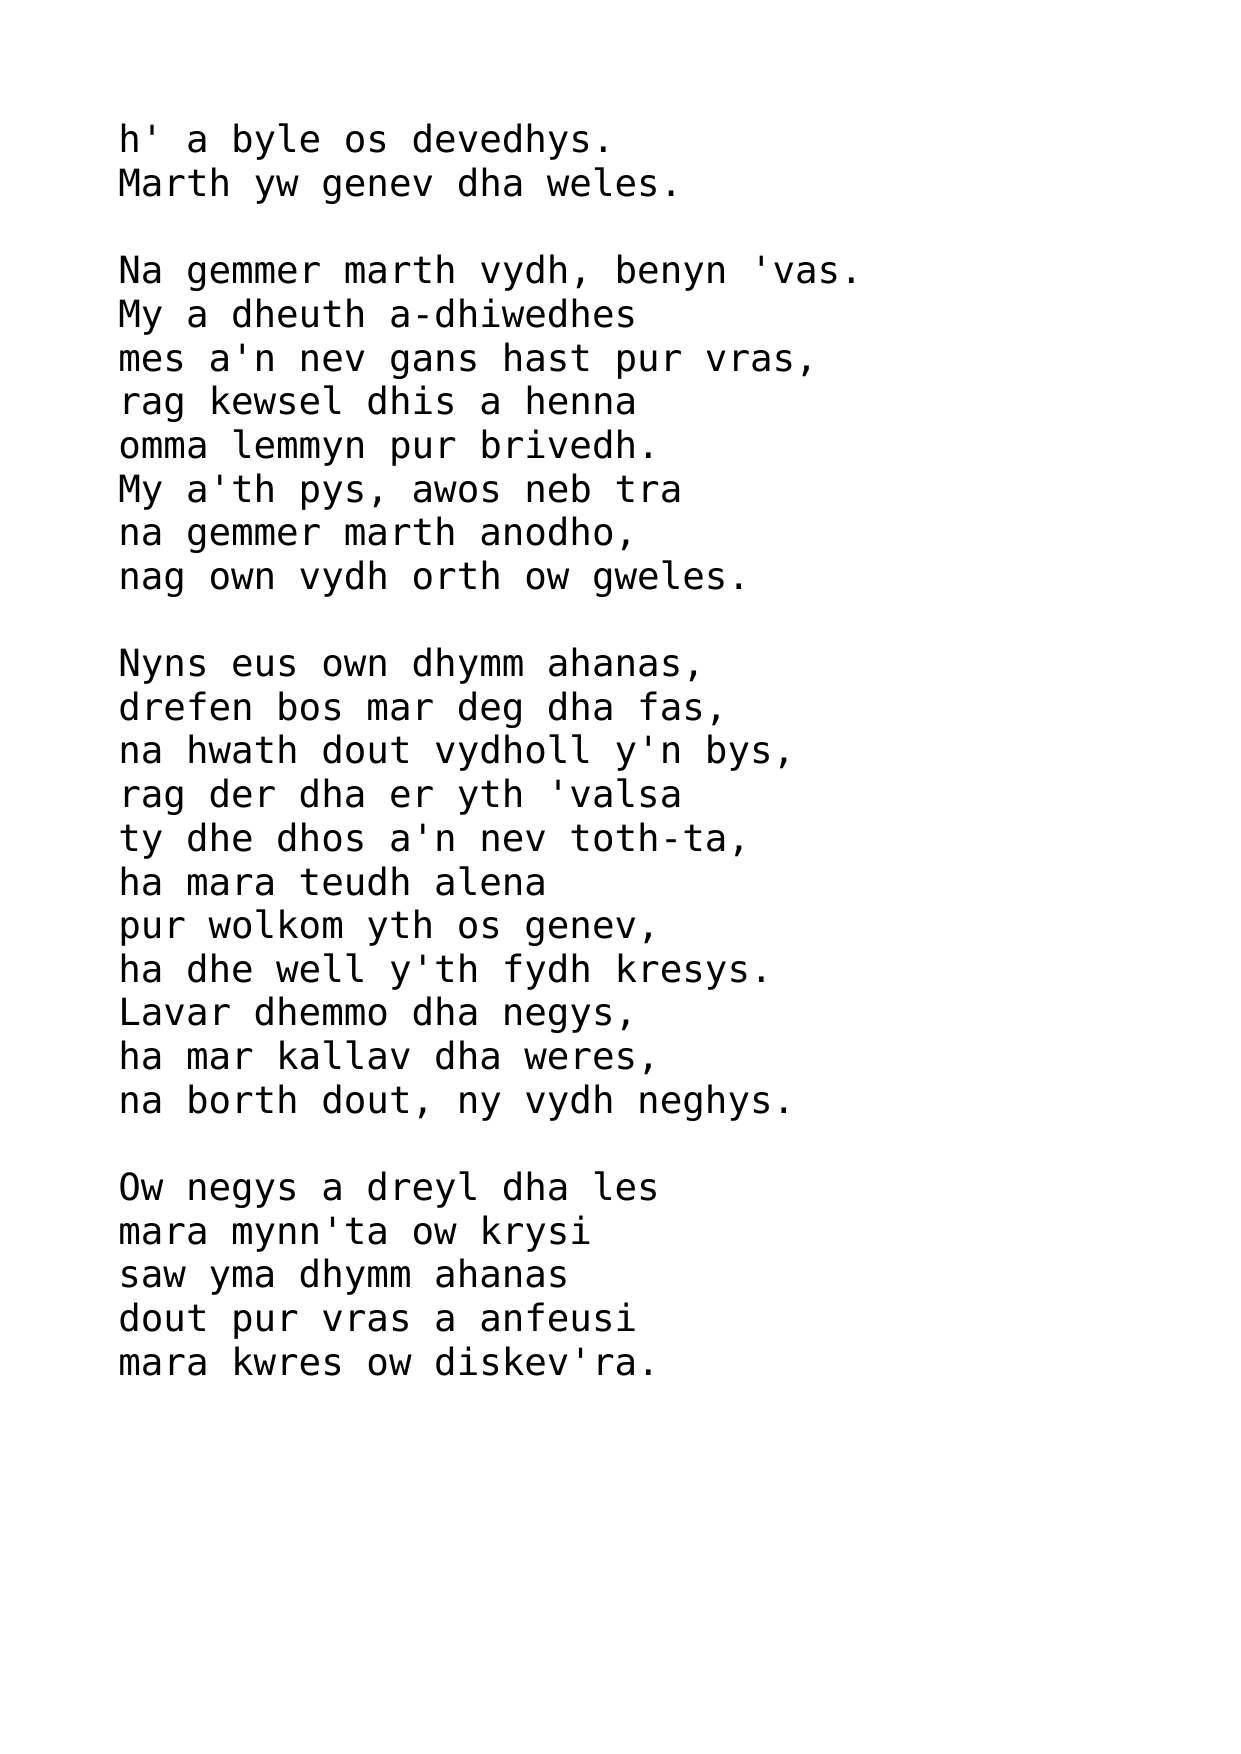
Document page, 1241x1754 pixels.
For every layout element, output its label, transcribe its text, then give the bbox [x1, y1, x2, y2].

text rag kewsel dhis a henna [118, 380, 1122, 424]
text ty dhe dhos a'n nev toth-ta, [118, 816, 1122, 860]
text saw yma dhymm ahanas [118, 1253, 1122, 1297]
text h' a byle os devedhys. [118, 118, 1122, 162]
text nag own vydh orth ow gweles. [118, 554, 1122, 598]
text ha dhe well y'th fydh kresys. [118, 947, 1122, 991]
text Na gemmer marth vydh, benyn 'vas. [118, 249, 1122, 293]
text omma lemmyn pur brivedh. [118, 424, 1122, 467]
text mara mynn'ta ow krysi [118, 1209, 1122, 1253]
text ha mara teudh alena [118, 860, 1122, 904]
text na gemmer marth anodho, [118, 511, 1122, 554]
text ha mar kallav dha weres, [118, 1035, 1122, 1078]
text rag der dha er yth 'valsa [118, 773, 1122, 816]
text mara kwres ow diskev'ra. [118, 1340, 1122, 1384]
text na borth dout, ny vydh neghys. [118, 1078, 1122, 1122]
text mes a'n nev gans hast pur vras, [118, 336, 1122, 380]
text dout pur vras a anfeusi [118, 1297, 1122, 1340]
text My a'th pys, awos neb tra [118, 467, 1122, 511]
text Marth yw genev dha weles. [118, 162, 1122, 205]
text My a dheuth a-dhiwedhes [118, 293, 1122, 336]
text Nyns eus own dhymm ahanas, [118, 642, 1122, 686]
text na hwath dout vydholl y'n bys, [118, 729, 1122, 773]
text Ow negys a dreyl dha les [118, 1166, 1122, 1209]
text Lavar dhemmo dha negys, [118, 991, 1122, 1035]
text pur wolkom yth os genev, [118, 904, 1122, 947]
text drefen bos mar deg dha fas, [118, 686, 1122, 729]
